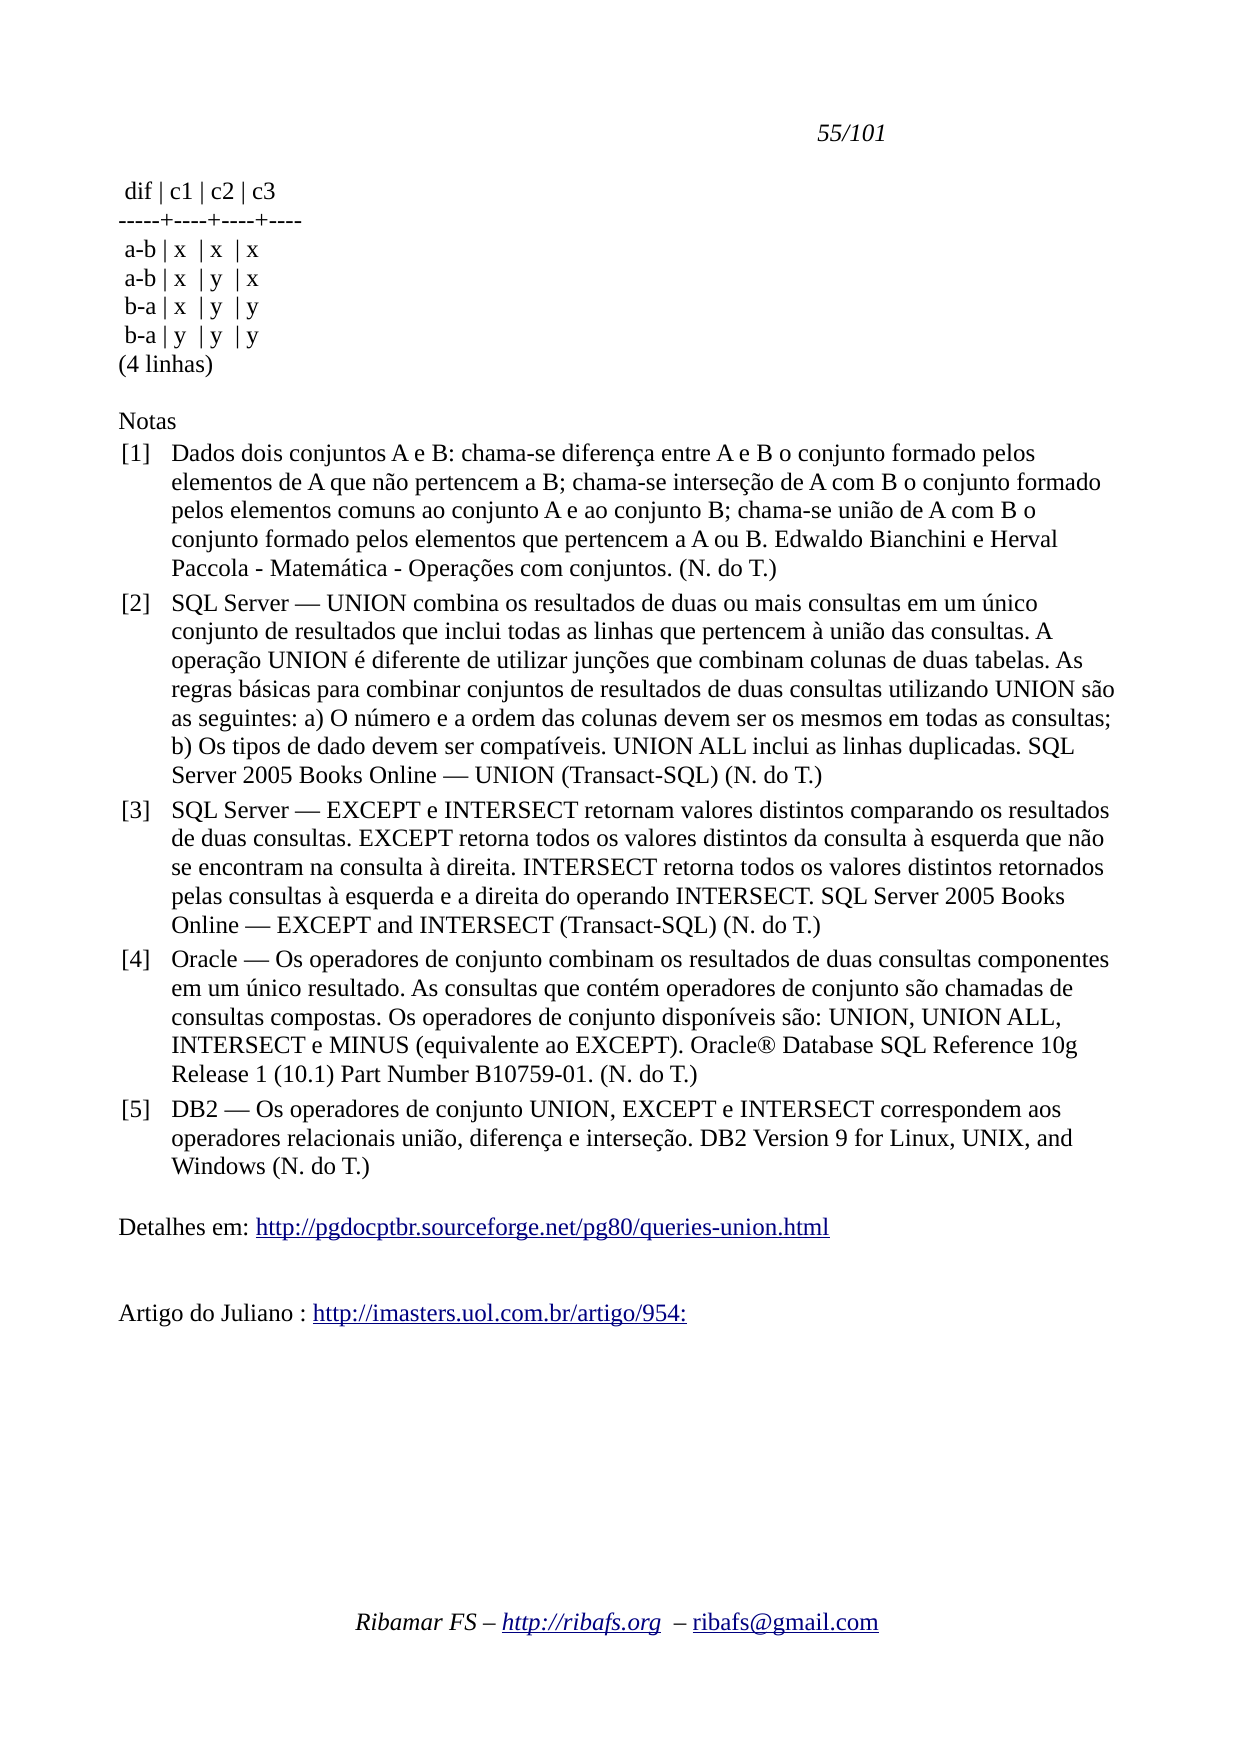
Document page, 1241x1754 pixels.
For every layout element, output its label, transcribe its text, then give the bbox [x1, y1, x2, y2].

table_cell Oracle — Os operadores de conjunto combinam os resultados de duas consultas componentes em um único resultado. As consultas que contém operadores de conjunto são chamadas de consultas compostas. Os operadores de conjunto disponíveis são: UNION, UNION ALL, INTERSECT e MINUS (equivalente ao EXCEPT). Oracle® Database SQL Reference 10g Release 1 (10.1) Part Number B10759-01. (N. do T.) [168, 941, 1122, 1091]
table_header [1] [118, 435, 168, 585]
text a-b | x | y | x [118, 263, 1122, 291]
table_cell [4] [118, 941, 168, 1091]
table_cell SQL Server — UNION combina os resultados de duas ou mais consultas em um único conjunto de resultados que inclui todas as linhas que pertencem à união das consultas. A operação UNION é diferente de utilizar junções que combinam colunas de duas tabelas. As regras básicas para combinar conjuntos de resultados de duas consultas utilizando UNION são as seguintes: a) O número e a ordem das colunas devem ser os mesmos em todas as consultas; b) Os tipos de dado devem ser compatíveis. UNION ALL inclui as linhas duplicadas. SQL Server 2005 Books Online — UNION (Transact-SQL) (N. do T.) [168, 585, 1122, 792]
text Artigo do Juliano : http://imasters.uol.com.br/artigo/954: [118, 1298, 1122, 1327]
text Notas [118, 406, 1122, 435]
text dif | c1 | c2 | c3 [118, 176, 1122, 205]
table_cell [5] [118, 1091, 168, 1183]
text a-b | x | x | x [118, 234, 1122, 263]
table_cell DB2 — Os operadores de conjunto UNION, EXCEPT e INTERSECT correspondem aos operadores relacionais união, diferença e interseção. DB2 Version 9 for Linux, UNIX, and Windows (N. do T.) [168, 1091, 1122, 1183]
table_cell [3] [118, 792, 168, 941]
text Detalhes em: http://pgdocptbr.sourceforge.net/pg80/queries-union.html [118, 1212, 1122, 1241]
table_header Dados dois conjuntos A e B: chama-se diferença entre A e B o conjunto formado pelos elementos de A que não pertencem a B; chama-se interseção de A com B o conjunto formado pelos elementos comuns ao conjunto A e ao conjunto B; chama-se união de A com B o conjunto formado pelos elementos que pertencem a A ou B. Edwaldo Bianchini e Herval Paccola - Matemática - Operações com conjuntos. (N. do T.) [168, 435, 1122, 585]
text (4 linhas) [118, 349, 1122, 378]
text -----+----+----+---- [118, 205, 1122, 234]
text b-a | y | y | y [118, 320, 1122, 349]
table_cell SQL Server — EXCEPT e INTERSECT retornam valores distintos comparando os resultados de duas consultas. EXCEPT retorna todos os valores distintos da consulta à esquerda que não se encontram na consulta à direita. INTERSECT retorna todos os valores distintos retornados pelas consultas à esquerda e a direita do operando INTERSECT. SQL Server 2005 Books Online — EXCEPT and INTERSECT (Transact-SQL) (N. do T.) [168, 792, 1122, 941]
table_cell [2] [118, 585, 168, 792]
text b-a | x | y | y [118, 291, 1122, 320]
